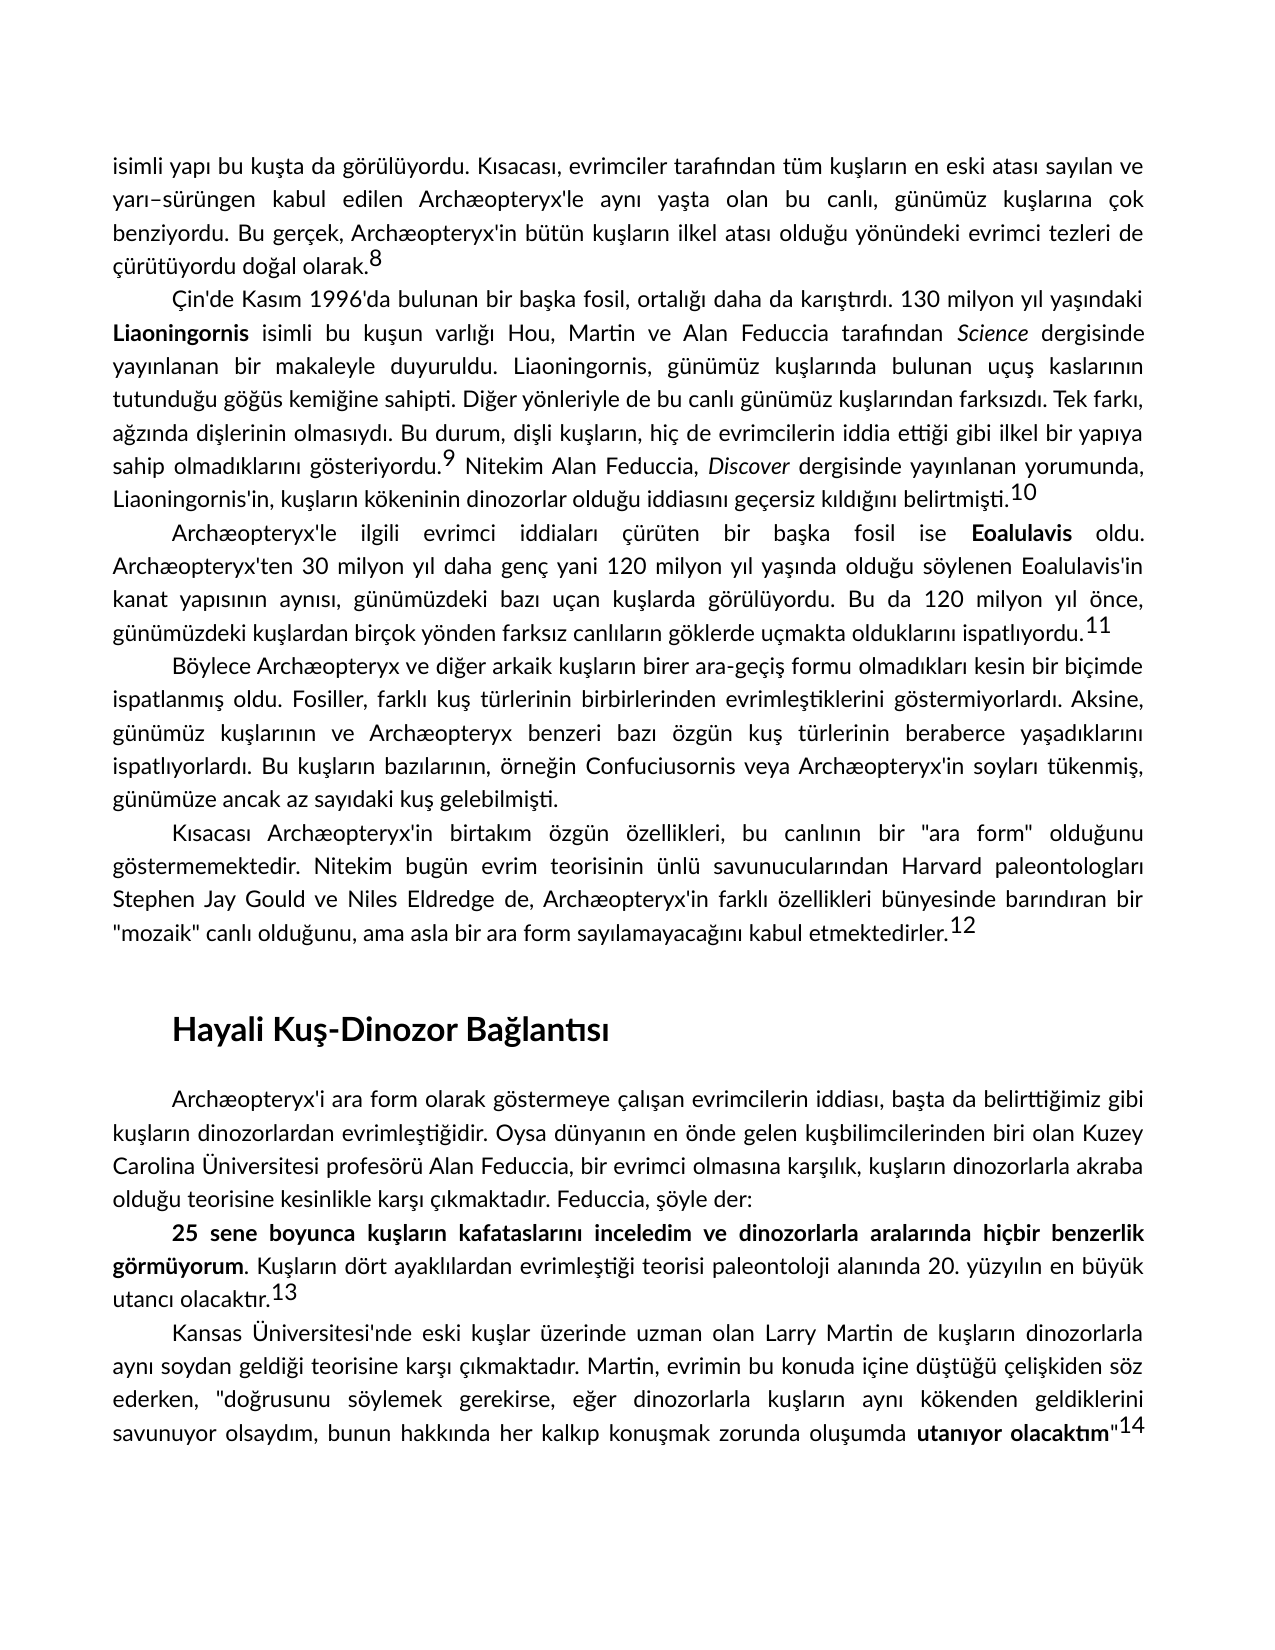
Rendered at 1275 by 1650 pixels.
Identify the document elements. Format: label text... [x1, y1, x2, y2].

text Çin'de Kasım 1996'da bulunan bir başka fosil, ortalığı daha da karıştırdı. 130 milyon yıl yaşındaki Liaoningornis isimli bu kuşun varlığı Hou, Martin ve Alan Feduccia tarafından Science dergisinde yayınlanan bir makaleyle duyuruldu. Liaoningornis, günümüz kuşlarında bulunan uçuş kaslarının tutunduğu göğüs kemiğine sahipti. Diğer yönleriyle de bu canlı günümüz kuşlarından farksızdı. Tek farkı, ağzında dişlerinin olmasıydı. Bu durum, dişli kuşların, hiç de evrimcilerin iddia ettiği gibi ilkel bir yapıya sahip olmadıklarını gösteriyordu.9 Nitekim Alan Feduccia, Discover dergisinde yayınlanan yorumunda, Liaoningornis'in, kuşların kökeninin dinozorlar olduğu iddiasını geçersiz kıldığını belirtmişti.10 [112, 281, 1145, 514]
text Hayali Kuş-Dinozor Bağlantısı [112, 1014, 1145, 1048]
text Kısacası Archæopteryx'in birtakım özgün özellikleri, bu canlının bir "ara form" olduğunu göstermemektedir. Nitekim bugün evrim teorisinin ünlü savunucularından Harvard paleontologları Stephen Jay Gould ve Niles Eldredge de, Archæopteryx'in farklı özellikleri bünyesinde barındıran bir "mozaik" canlı olduğunu, ama asla bir ara form sayılamayacağını kabul etmektedirler.12 [112, 814, 1145, 948]
text Archæopteryx'i ara form olarak göstermeye çalışan evrimcilerin iddiası, başta da belirttiğimiz gibi kuşların dinozorlardan evrimleştiğidir. Oysa dünyanın en önde gelen kuşbilimcilerinden biri olan Kuzey Carolina Üniversitesi profesörü Alan Feduccia, bir evrimci olmasına karşılık, kuşların dinozorlarla akraba olduğu teorisine kesinlikle karşı çıkmaktadır. Feduccia, şöyle der: [112, 1081, 1145, 1214]
text Archæopteryx'le ilgili evrimci iddiaları çürüten bir başka fosil ise Eoalulavis oldu. Archæopteryx'ten 30 milyon yıl daha genç yani 120 milyon yıl yaşında olduğu söylenen Eoalulavis'in kanat yapısının aynısı, günümüzdeki bazı uçan kuşlarda görülüyordu. Bu da 120 milyon yıl önce, günümüzdeki kuşlardan birçok yönden farksız canlıların göklerde uçmakta olduklarını ispatlıyordu.11 [112, 514, 1145, 648]
text isimli yapı bu kuşta da görülüyordu. Kısacası, evrimciler tarafından tüm kuşların en eski atası sayılan ve yarı–sürüngen kabul edilen Archæopteryx'le aynı yaşta olan bu canlı, günümüz kuşlarına çok benziyordu. Bu gerçek, Archæopteryx'in bütün kuşların ilkel atası olduğu yönündeki evrimci tezleri de çürütüyordu doğal olarak.8 [112, 148, 1145, 281]
text 25 sene boyunca kuşların kafataslarını inceledim ve dinozorlarla aralarında hiçbir benzerlik görmüyorum. Kuşların dört ayaklılardan evrimleştiği teorisi paleontoloji alanında 20. yüzyılın en büyük utancı olacaktır.13 [112, 1214, 1145, 1314]
text Kansas Üniversitesi'nde eski kuşlar üzerinde uzman olan Larry Martin de kuşların dinozorlarla aynı soydan geldiği teorisine karşı çıkmaktadır. Martin, evrimin bu konuda içine düştüğü çelişkiden söz ederken, "doğrusunu söylemek gerekirse, eğer dinozorlarla kuşların aynı kökenden geldiklerini savunuyor olsaydım, bunun hakkında her kalkıp konuşmak zorunda oluşumda utanıyor olacaktım"14 [112, 1314, 1145, 1448]
text Böylece Archæopteryx ve diğer arkaik kuşların birer ara-geçiş formu olmadıkları kesin bir biçimde ispatlanmış oldu. Fosiller, farklı kuş türlerinin birbirlerinden evrimleştiklerini göstermiyorlardı. Aksine, günümüz kuşlarının ve Archæopteryx benzeri bazı özgün kuş türlerinin beraberce yaşadıklarını ispatlıyorlardı. Bu kuşların bazılarının, örneğin Confuciusornis veya Archæopteryx'in soyları tükenmiş, günümüze ancak az sayıdaki kuş gelebilmişti. [112, 648, 1145, 814]
